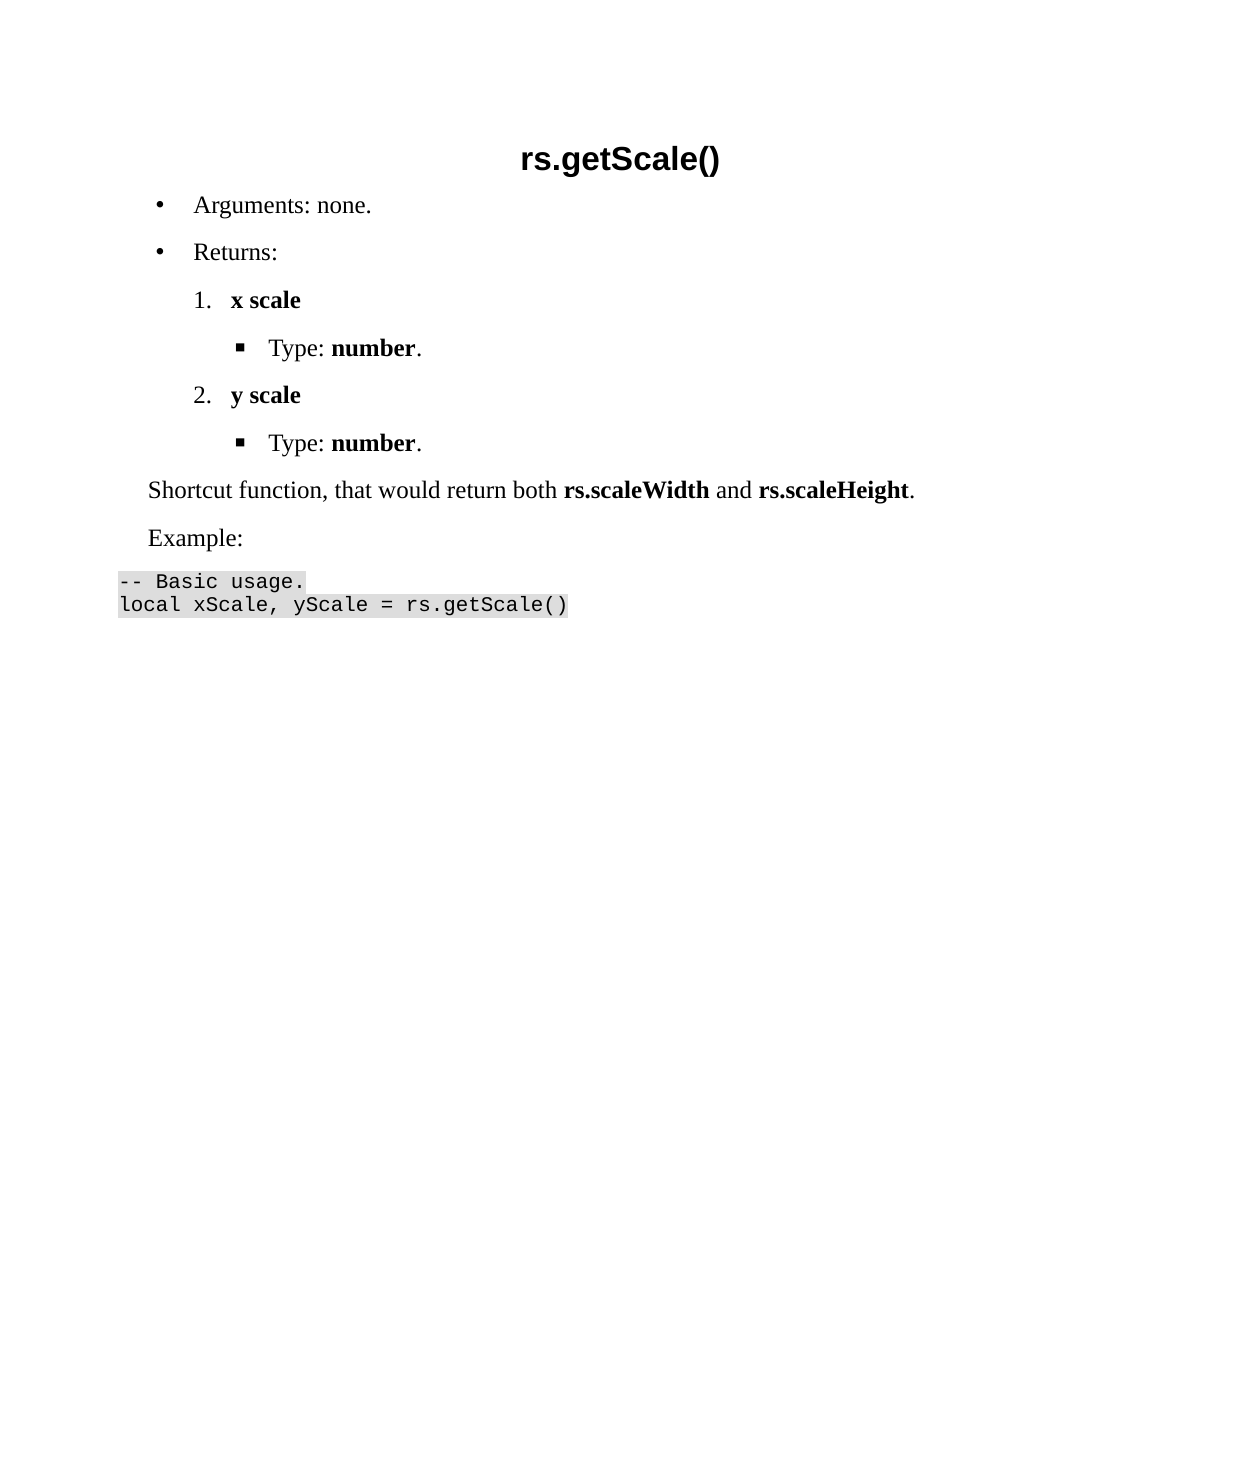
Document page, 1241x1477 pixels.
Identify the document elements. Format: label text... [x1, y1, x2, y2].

list Arguments: none. [156, 190, 1122, 219]
text Shortcut function, that would return both rs.scaleWidth and rs.scaleHeight. [118, 476, 1122, 504]
list Type: number. [231, 428, 1122, 457]
subtitle rs.getScale() [118, 139, 1122, 177]
list y scale [193, 380, 1122, 409]
text Example: [118, 523, 1122, 552]
list Type: number. [231, 333, 1122, 361]
list Returns: [156, 237, 1122, 266]
list x scale [193, 285, 1122, 314]
text local xScale, yScale = rs.getScale() [568, 594, 1122, 618]
text -- Basic usage. [306, 571, 1122, 594]
